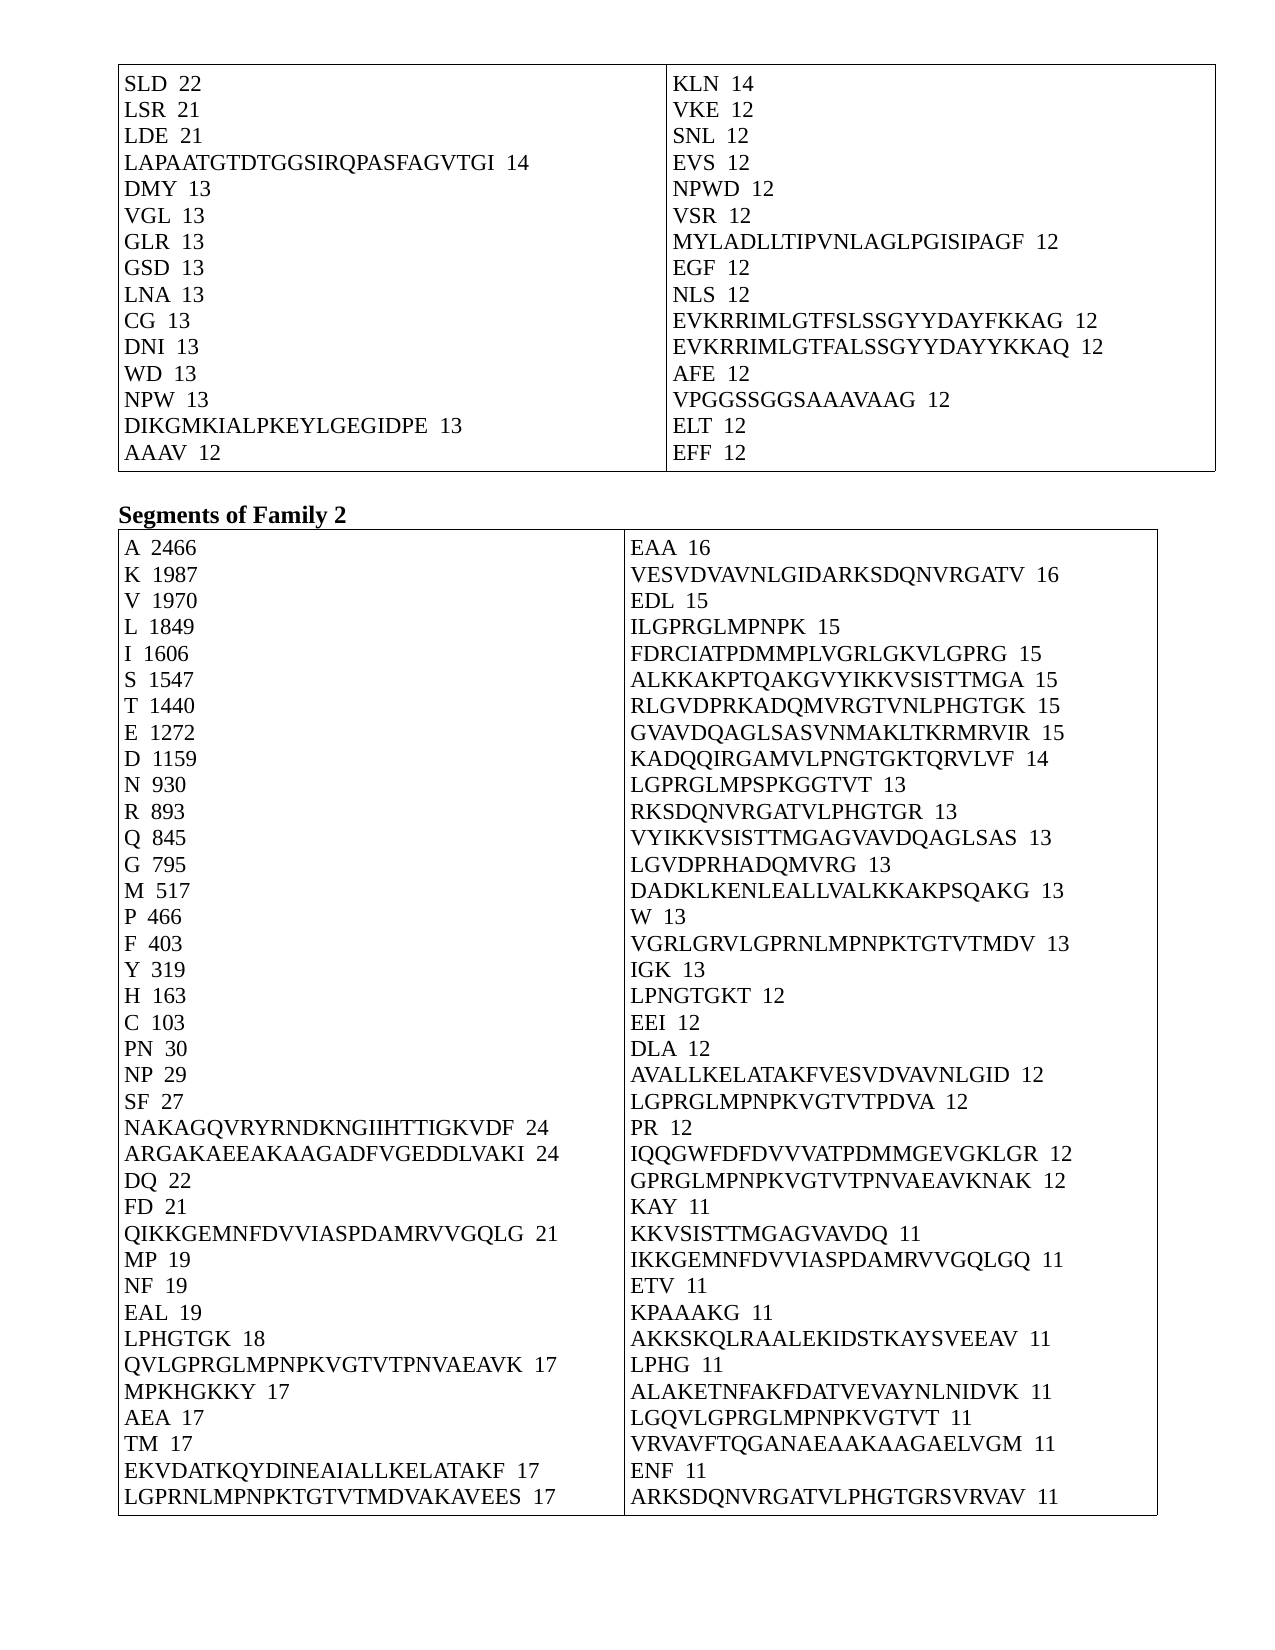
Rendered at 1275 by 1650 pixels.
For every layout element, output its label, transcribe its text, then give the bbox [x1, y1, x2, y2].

table_header A 2466 K 1987 V 1970 L 1849 I 1606 S 1547 T 1440 E 1272 D 1159 N 930 R 893 Q 845 G 795 M 517 P 466 F 403 Y 319 H 163 C 103 PN 30 NP 29 SF 27 NAKAGQVRYRNDKNGIIHTTIGKVDF 24 ARGAKAEEAKAAGADFVGEDDLVAKI 24 DQ 22 FD 21 QIKKGEMNFDVVIASPDAMRVVGQLG 21 MP 19 NF 19 EAL 19 LPHGTGK 18 QVLGPRGLMPNPKVGTVTPNVAEAVK 17 MPKHGKKY 17 AEA 17 TM 17 EKVDATKQYDINEAIALLKELATAKF 17 LGPRNLMPNPKTGTVTMDVAKAVEES 17 [119, 530, 624, 1515]
table_header EAA 16 VESVDVAVNLGIDARKSDQNVRGATV 16 EDL 15 ILGPRGLMPNPK 15 FDRCIATPDMMPLVGRLGKVLGPRG 15 ALKKAKPTQAKGVYIKKVSISTTMGA 15 RLGVDPRKADQMVRGTVNLPHGTGK 15 GVAVDQAGLSASVNMAKLTKRMRVIR 15 KADQQIRGAMVLPNGTGKTQRVLVF 14 LGPRGLMPSPKGGTVT 13 RKSDQNVRGATVLPHGTGR 13 VYIKKVSISTTMGAGVAVDQAGLSAS 13 LGVDPRHADQMVRG 13 DADKLKENLEALLVALKKAKPSQAKG 13 W 13 VGRLGRVLGPRNLMPNPKTGTVTMDV 13 IGK 13 LPNGTGKT 12 EEI 12 DLA 12 AVALLKELATAKFVESVDVAVNLGID 12 LGPRGLMPNPKVGTVTPDVA 12 PR 12 IQQGWFDFDVVVATPDMMGEVGKLGR 12 GPRGLMPNPKVGTVTPNVAEAVKNAK 12 KAY 11 KKVSISTTMGAGVAVDQ 11 IKKGEMNFDVVIASPDAMRVVGQLGQ 11 ETV 11 KPAAAKG 11 AKKSKQLRAALEKIDSTKAYSVEEAV 11 LPHG 11 ALAKETNFAKFDATVEVAYNLNIDVK 11 LGQVLGPRGLMPNPKVGTVT 11 VRVAVFTQGANAEAAKAAGAELVGM 11 ENF 11 ARKSDQNVRGATVLPHGTGRSVRVAV 11 [625, 530, 1157, 1515]
text Segments of Family 2 [118, 500, 1215, 528]
table_header SLD 22 LSR 21 LDE 21 LAPAATGTDTGGSIRQPASFAGVTGI 14 DMY 13 VGL 13 GLR 13 GSD 13 LNA 13 CG 13 DNI 13 WD 13 NPW 13 DIKGMKIALPKEYLGEGIDPE 13 AAAV 12 [119, 65, 666, 471]
table_header KLN 14 VKE 12 SNL 12 EVS 12 NPWD 12 VSR 12 MYLADLLTIPVNLAGLPGISIPAGF 12 EGF 12 NLS 12 EVKRRIMLGTFSLSSGYYDAYFKKAG 12 EVKRRIMLGTFALSSGYYDAYYKKAQ 12 AFE 12 VPGGSSGGSAAAVAAG 12 ELT 12 EFF 12 [667, 65, 1215, 471]
